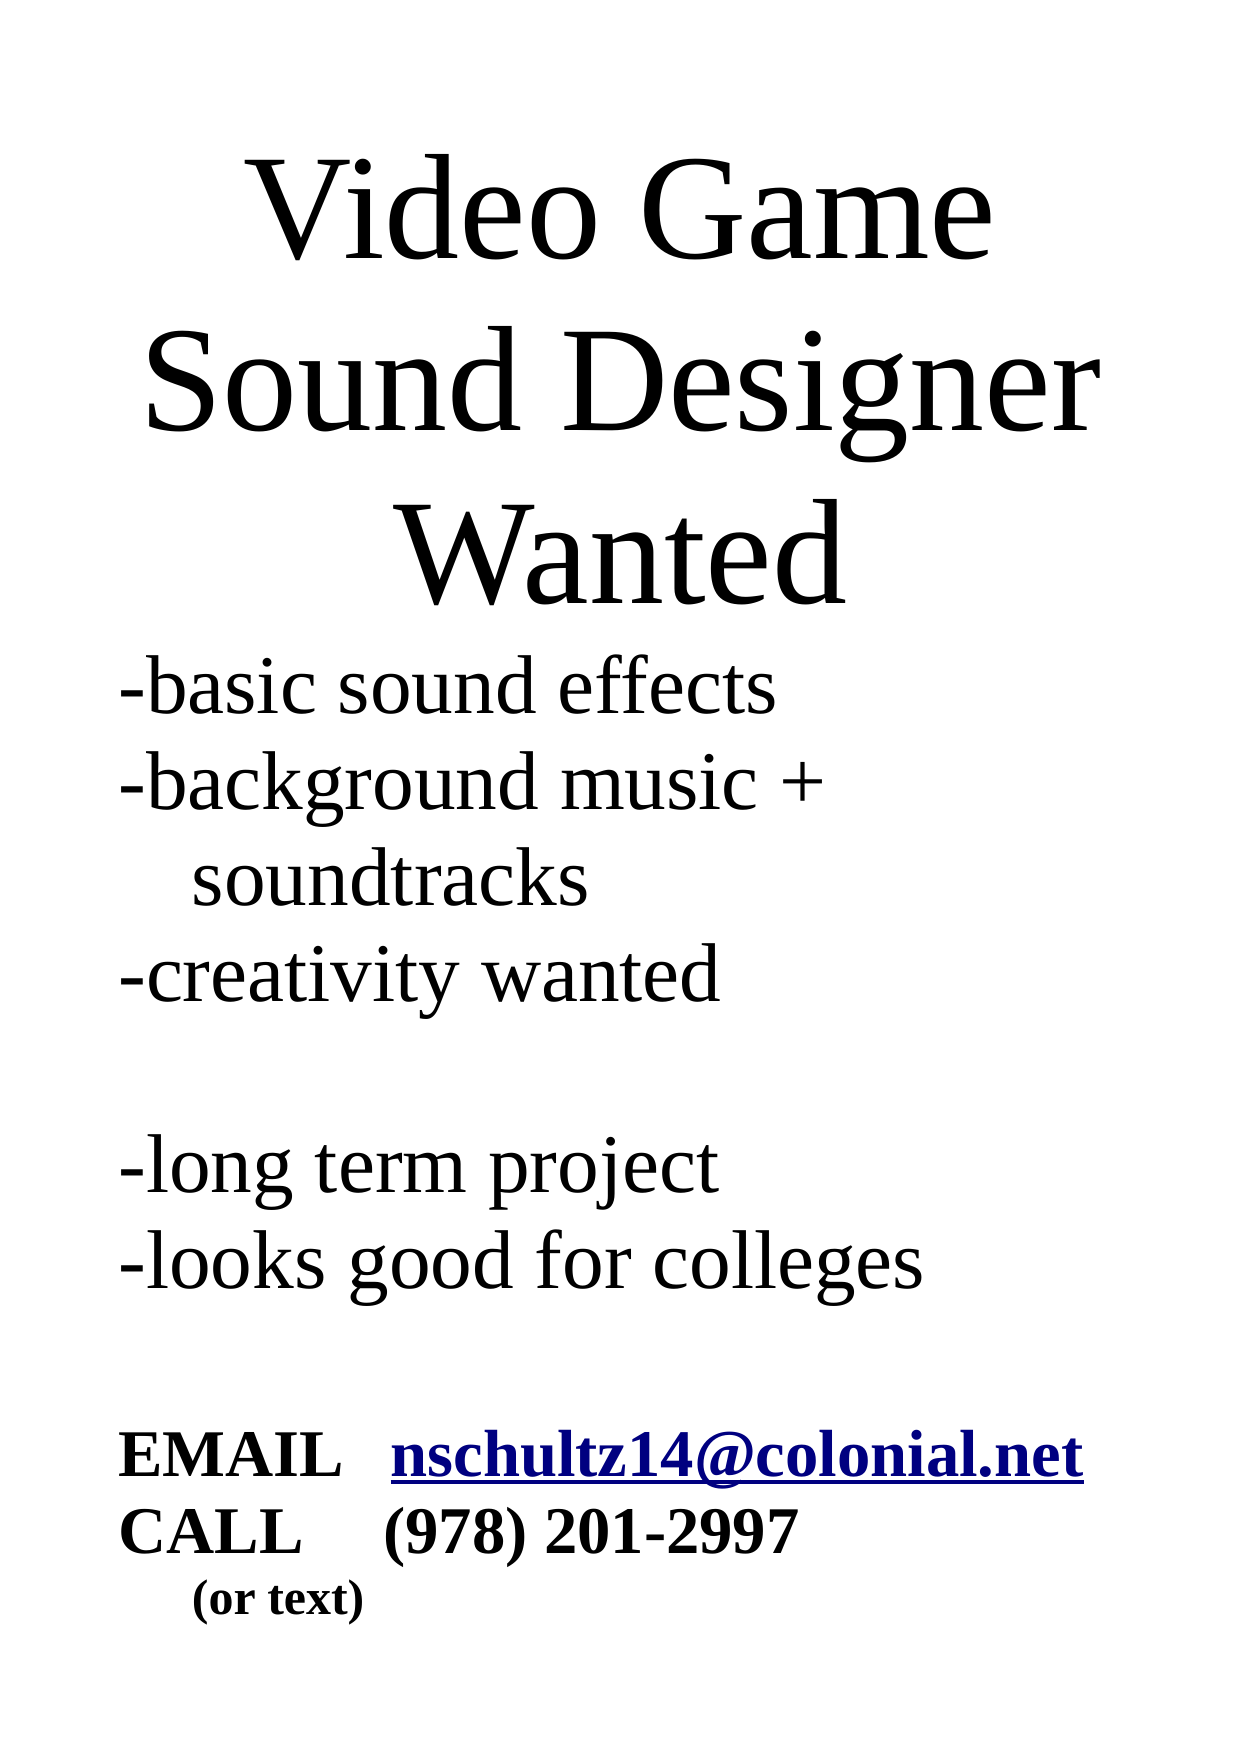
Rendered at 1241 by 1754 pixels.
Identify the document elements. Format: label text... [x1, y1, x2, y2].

text (or text) [118, 1568, 1122, 1625]
text CALL (978) 201-2997 [118, 1491, 1122, 1568]
text -basic sound effects [118, 636, 1122, 731]
text -background music + soundtracks [118, 731, 1122, 923]
text Video Game Sound Designer Wanted [118, 118, 1122, 636]
text EMAIL nschultz14@colonial.net [118, 1414, 1122, 1491]
text -long term project [118, 1115, 1122, 1211]
text -looks good for colleges [118, 1211, 1122, 1306]
text -creativity wanted [118, 923, 1122, 1019]
